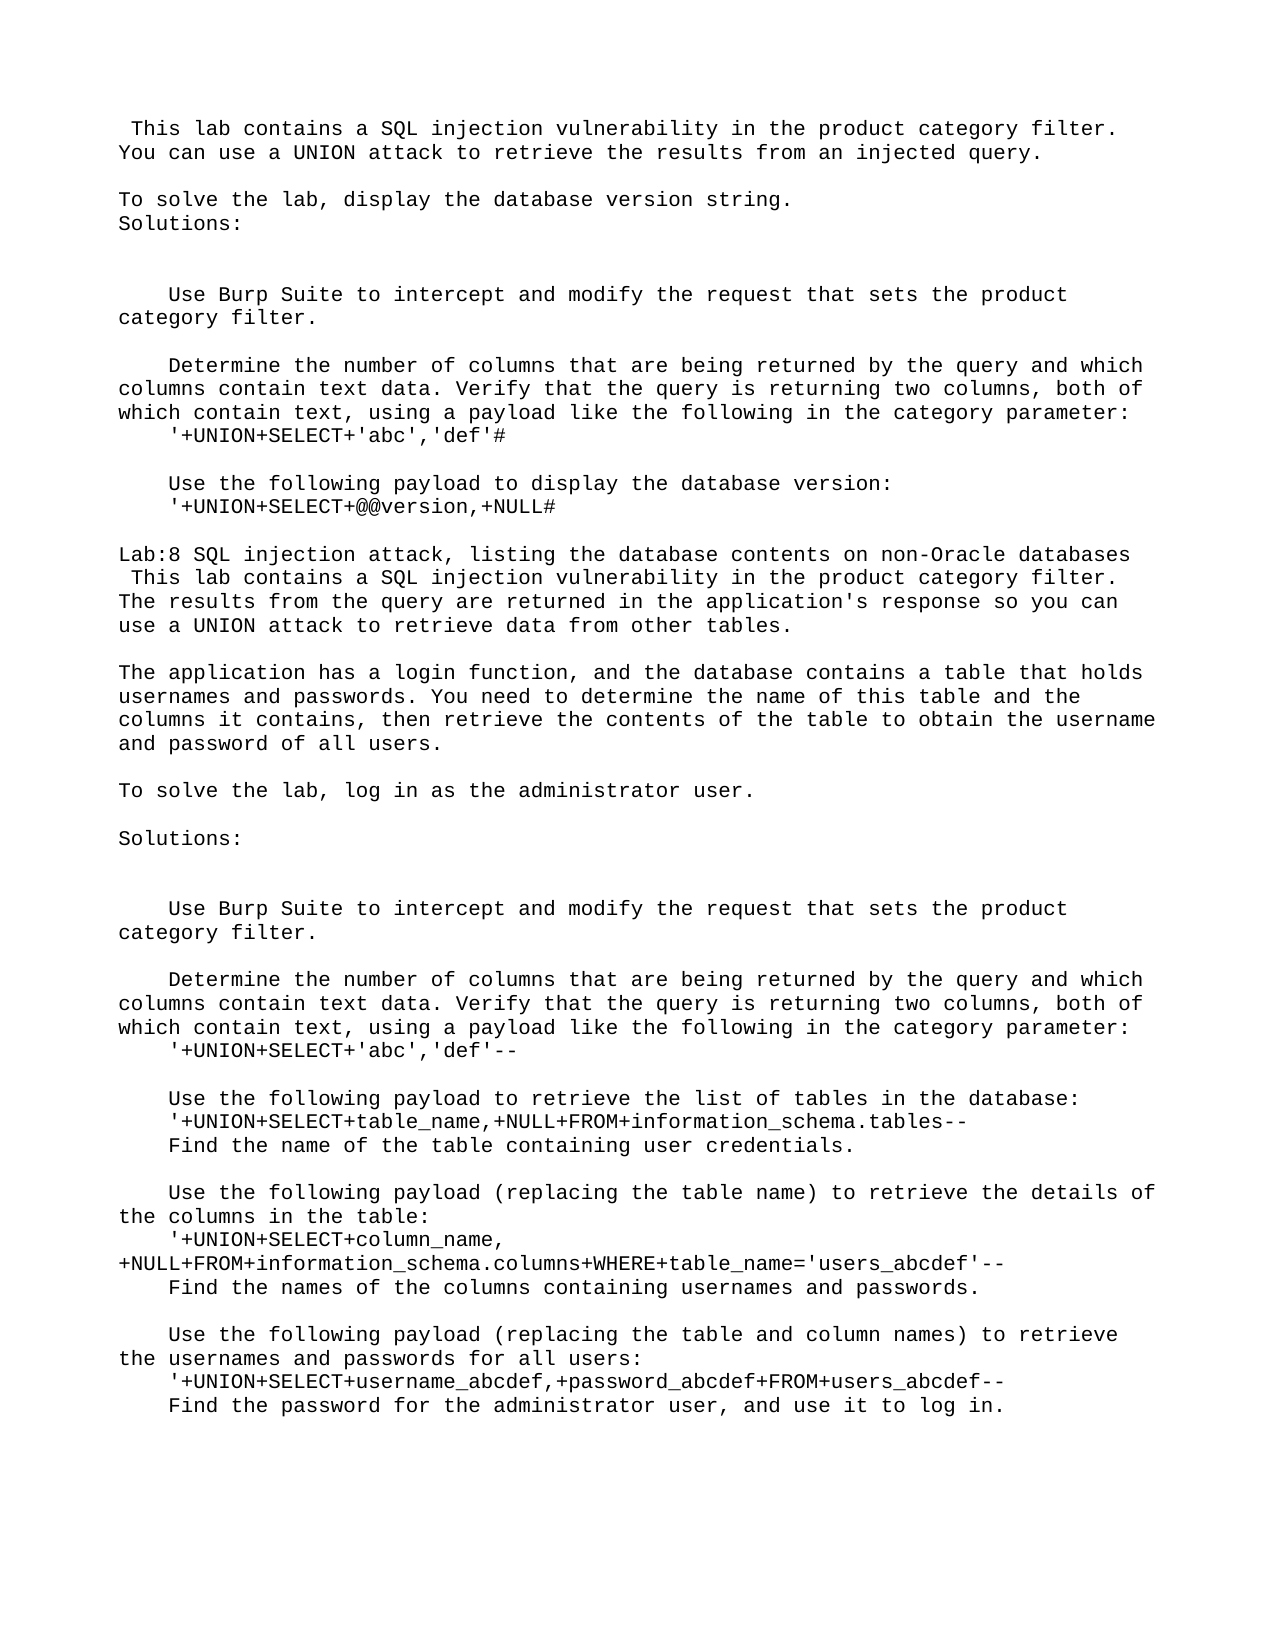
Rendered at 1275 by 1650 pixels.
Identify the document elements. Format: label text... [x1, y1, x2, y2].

text Lab:8 SQL injection attack, listing the database contents on non-Oracle databases [118, 544, 1157, 567]
text Solutions: [118, 213, 1157, 236]
text To solve the lab, log in as the administrator user. [118, 780, 1157, 804]
text '+UNION+SELECT+'abc','def'-- [118, 1040, 1157, 1064]
text Use the following payload to display the database version: [118, 473, 1157, 496]
text Find the name of the table containing user credentials. [118, 1135, 1157, 1158]
text Determine the number of columns that are being returned by the query and which columns contain text data. Verify that the query is returning two columns, both of which contain text, using a payload like the following in the category parameter: [118, 969, 1157, 1040]
text Solutions: [118, 827, 1157, 851]
text To solve the lab, display the database version string. [118, 189, 1157, 213]
text This lab contains a SQL injection vulnerability in the product category filter. The results from the query are returned in the application's response so you can use a UNION attack to retrieve data from other tables. [118, 567, 1157, 638]
text Use Burp Suite to intercept and modify the request that sets the product category filter. [118, 284, 1157, 331]
text Use Burp Suite to intercept and modify the request that sets the product category filter. [118, 898, 1157, 946]
text Use the following payload (replacing the table and column names) to retrieve the usernames and passwords for all users: [118, 1324, 1157, 1371]
text Find the names of the columns containing usernames and passwords. [118, 1277, 1157, 1300]
text '+UNION+SELECT+column_name,+NULL+FROM+information_schema.columns+WHERE+table_name='users_abcdef'-- [118, 1229, 1157, 1277]
text Use the following payload (replacing the table name) to retrieve the details of the columns in the table: [118, 1182, 1157, 1229]
text Use the following payload to retrieve the list of tables in the database: [118, 1088, 1157, 1111]
text The application has a login function, and the database contains a table that holds usernames and passwords. You need to determine the name of this table and the columns it contains, then retrieve the contents of the table to obtain the username and password of all users. [118, 662, 1157, 757]
text '+UNION+SELECT+table_name,+NULL+FROM+information_schema.tables-- [118, 1111, 1157, 1135]
text Determine the number of columns that are being returned by the query and which columns contain text data. Verify that the query is returning two columns, both of which contain text, using a payload like the following in the category parameter: [118, 354, 1157, 426]
text '+UNION+SELECT+@@version,+NULL# [118, 496, 1157, 520]
text '+UNION+SELECT+username_abcdef,+password_abcdef+FROM+users_abcdef-- [118, 1371, 1157, 1395]
text Find the password for the administrator user, and use it to log in. [118, 1395, 1157, 1419]
text '+UNION+SELECT+'abc','def'# [118, 426, 1157, 449]
text This lab contains a SQL injection vulnerability in the product category filter. You can use a UNION attack to retrieve the results from an injected query. [118, 118, 1157, 165]
